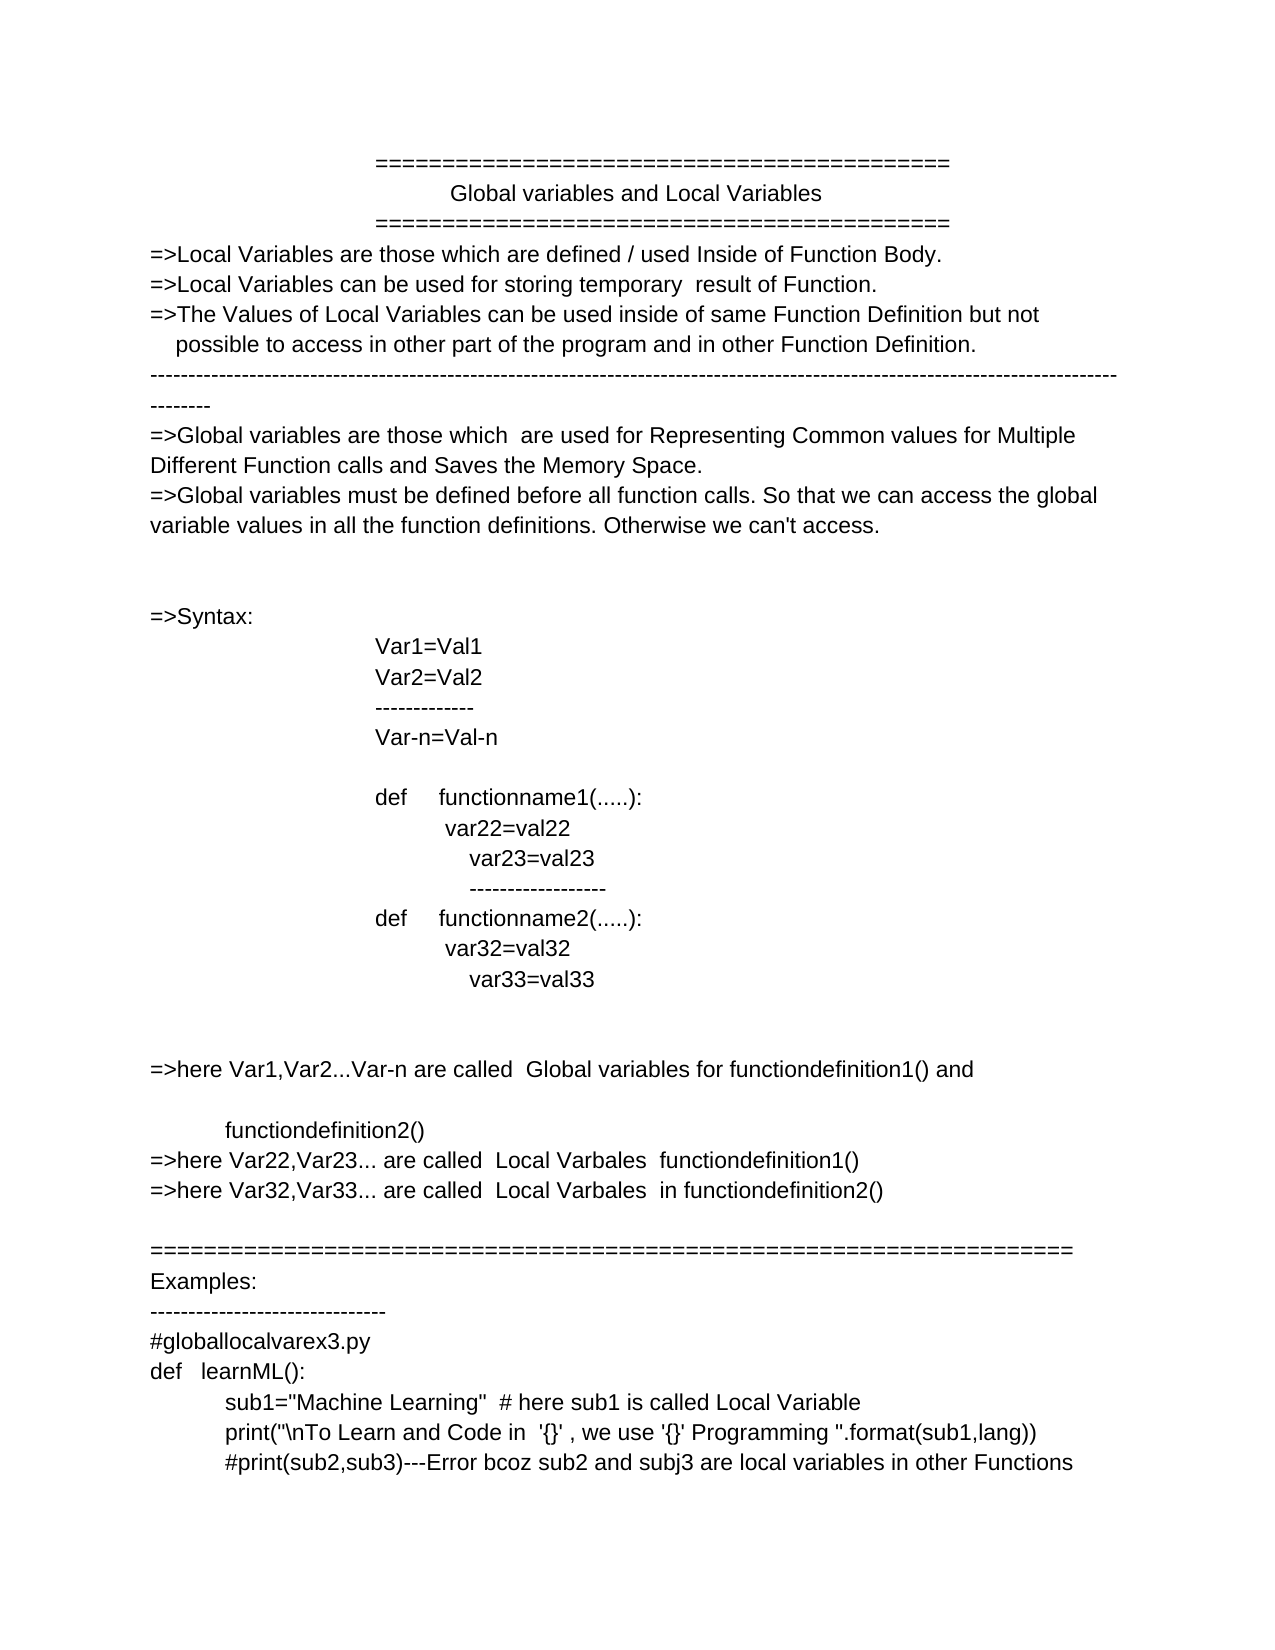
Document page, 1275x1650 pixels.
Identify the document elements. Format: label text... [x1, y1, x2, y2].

text Var-n=Val-n [150, 724, 1125, 750]
text =>Local Variables are those which are defined / used Inside of Function Body. [150, 241, 1125, 267]
text possible to access in other part of the program and in other Function Definition. [150, 331, 1125, 358]
text =>here Var32,Var33... are called Local Varbales in functiondefinition2() [150, 1177, 1125, 1203]
text =========================================== [150, 150, 1125, 176]
text #print(sub2,sub3)---Error bcoz sub2 and subj3 are local variables in other Functions [150, 1449, 1125, 1475]
text def functionname1(.....): [150, 784, 1125, 811]
text ------------------------------- [150, 1298, 1125, 1324]
text Examples: [150, 1268, 1125, 1294]
text =========================================== [150, 210, 1125, 237]
text =>Local Variables can be used for storing temporary result of Function. [150, 271, 1125, 297]
text functiondefinition2() [150, 1086, 1125, 1143]
text sub1="Machine Learning" # here sub1 is called Local Variable [150, 1388, 1125, 1415]
text var23=val23 [150, 845, 1125, 871]
text =>here Var1,Var2...Var-n are called Global variables for functiondefinition1() and [150, 1056, 1125, 1083]
text =>Global variables are those which are used for Representing Common values for Multiple Different Function calls and Saves the Memory Space. [150, 422, 1125, 478]
text --------------------------------------------------------------------------------------------------------------------------------------- [150, 361, 1125, 418]
text print("\nTo Learn and Code in '{}' , we use '{}' Programming ".format(sub1,lang)) [150, 1419, 1125, 1445]
text ------------------ [150, 875, 1125, 901]
text var32=val32 [150, 935, 1125, 962]
text var22=val22 [150, 814, 1125, 841]
text ===================================================================== [150, 1237, 1125, 1264]
text def functionname2(.....): [150, 905, 1125, 932]
text Global variables and Local Variables [150, 180, 1125, 207]
text Var1=Val1 [150, 633, 1125, 660]
text ------------- [150, 694, 1125, 720]
text def learnML(): [150, 1358, 1125, 1385]
text var33=val33 [150, 966, 1125, 992]
text =>Syntax: [150, 603, 1125, 629]
text Var2=Val2 [150, 663, 1125, 690]
text =>here Var22,Var23... are called Local Varbales functiondefinition1() [150, 1147, 1125, 1173]
text =>Global variables must be defined before all function calls. So that we can access the global variable values in all the function definitions. Otherwise we can't access. [150, 482, 1125, 539]
text #globallocalvarex3.py [150, 1328, 1125, 1354]
text =>The Values of Local Variables can be used inside of same Function Definition but not [150, 301, 1125, 327]
